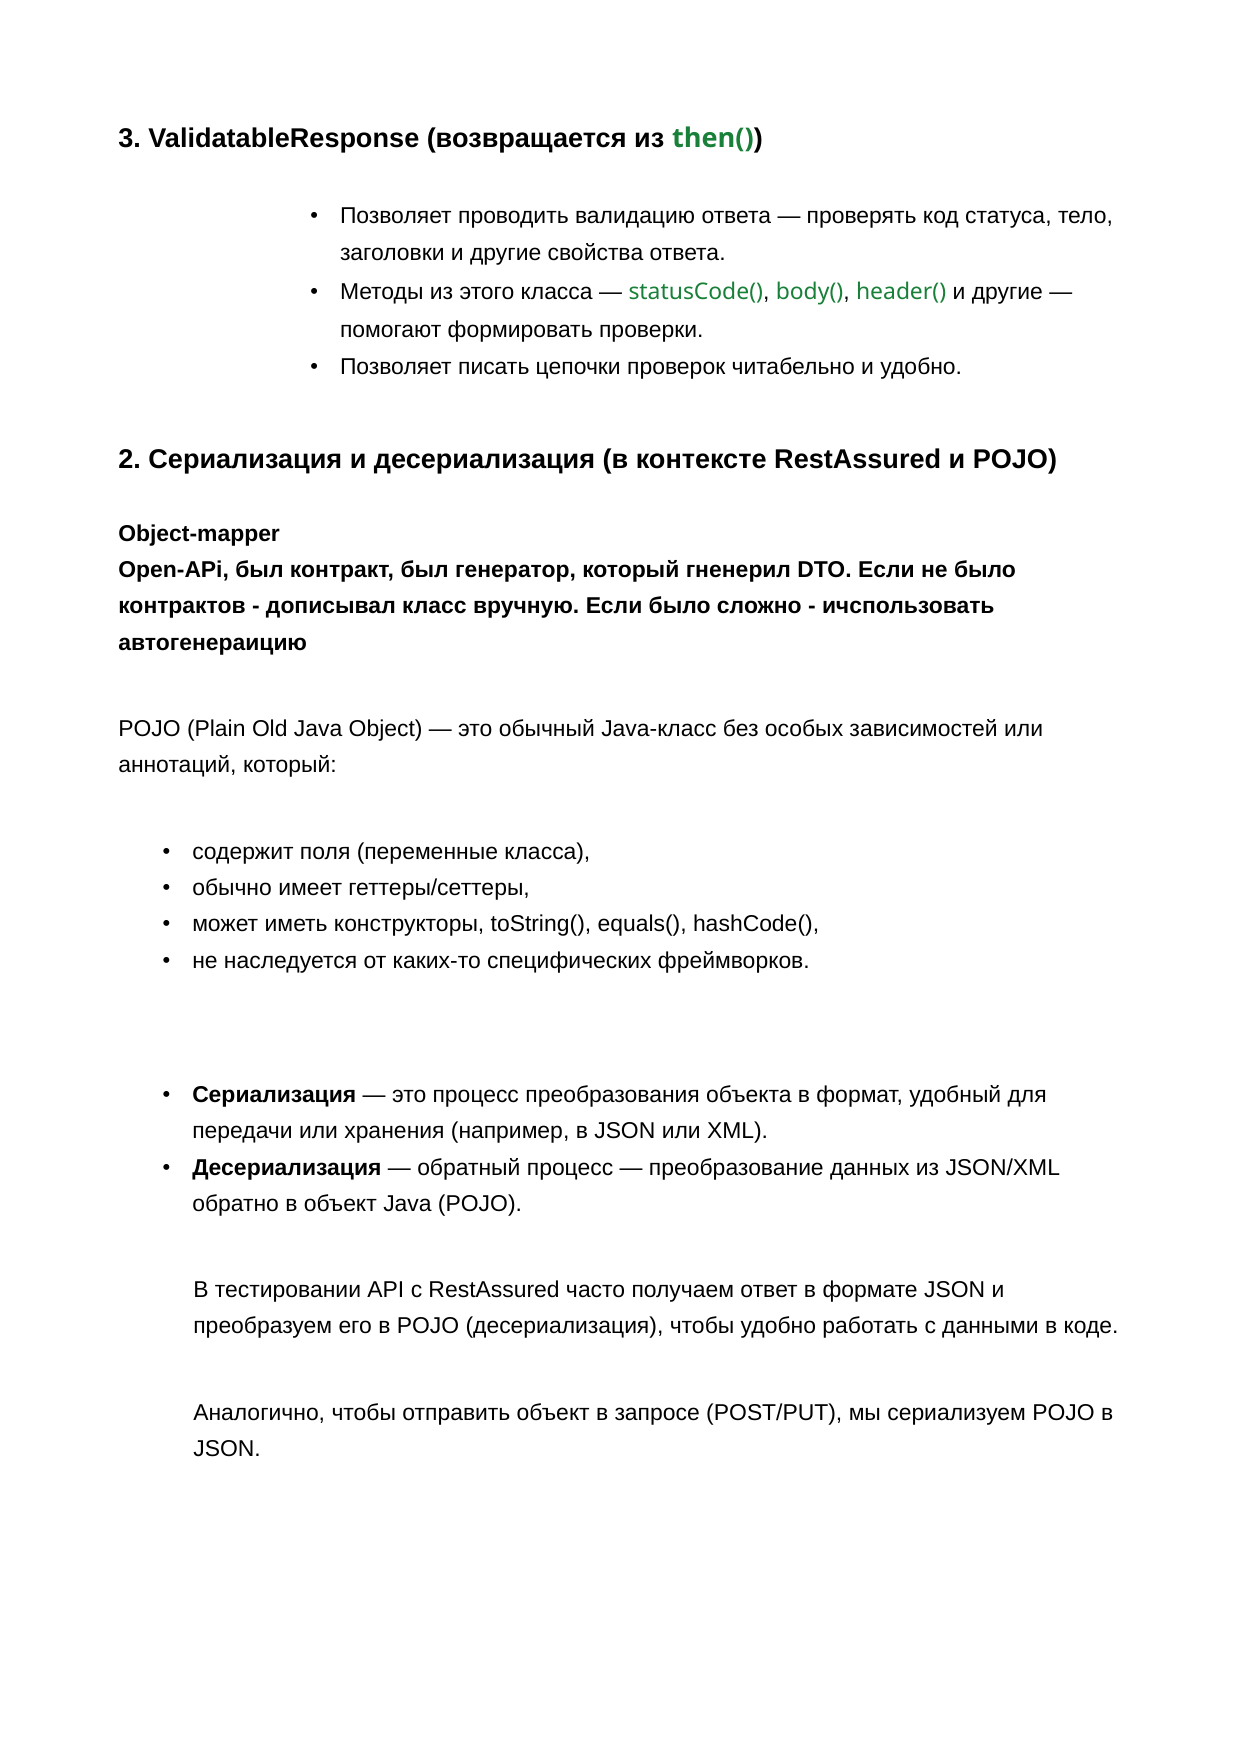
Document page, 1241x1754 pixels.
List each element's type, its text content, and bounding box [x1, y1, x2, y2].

list содержит поля (переменные класса), [162, 838, 1122, 864]
subtitle Позволяет писать цепочки проверок читабельно и удобно. [310, 353, 1122, 379]
text Аналогично, чтобы отправить объект в запросе (POST/PUT), мы сериализуем POJO в JSON. [193, 1399, 1122, 1462]
list обычно имеет геттеры/сеттеры, [162, 874, 1122, 900]
text POJO (Plain Old Java Object) — это обычный Java-класс без особых зависимостей или аннотаций, который: [118, 715, 1122, 778]
text В тестировании API с RestAssured часто получаем ответ в формате JSON и преобразуем его в POJO (десериализация), чтобы удобно работать с данными в коде. [193, 1276, 1122, 1339]
subtitle 2. Сериализация и десериализация (в контексте RestAssured и POJO) [118, 443, 1122, 474]
list Десериализация — обратный процесс — преобразование данных из JSON/XML обратно в объект Java (POJO). [162, 1153, 1122, 1216]
list Сериализация — это процесс преобразования объекта в формат, удобный для передачи или хранения (например, в JSON или XML). [162, 1081, 1122, 1143]
subtitle Позволяет проводить валидацию ответа — проверять код статуса, тело, заголовки и другие свойства ответа. [310, 202, 1122, 265]
list не наследуется от каких-то специфических фреймворков. [162, 947, 1122, 973]
text Object-mapper Open-APi, был контракт, был генератор, который гненерил DTO. Если не было контрактов - дописывал класс вручную. Если было сложно - ичспользовать автогенераицию [118, 519, 1122, 655]
list может иметь конструкторы, toString(), equals(), hashCode(), [162, 910, 1122, 937]
subtitle Методы из этого класса — statusCode(), body(), header() и другие — помогают формировать проверки. [310, 275, 1122, 343]
subtitle 3. ValidatableResponse (возвращается из then()) [118, 118, 1122, 155]
